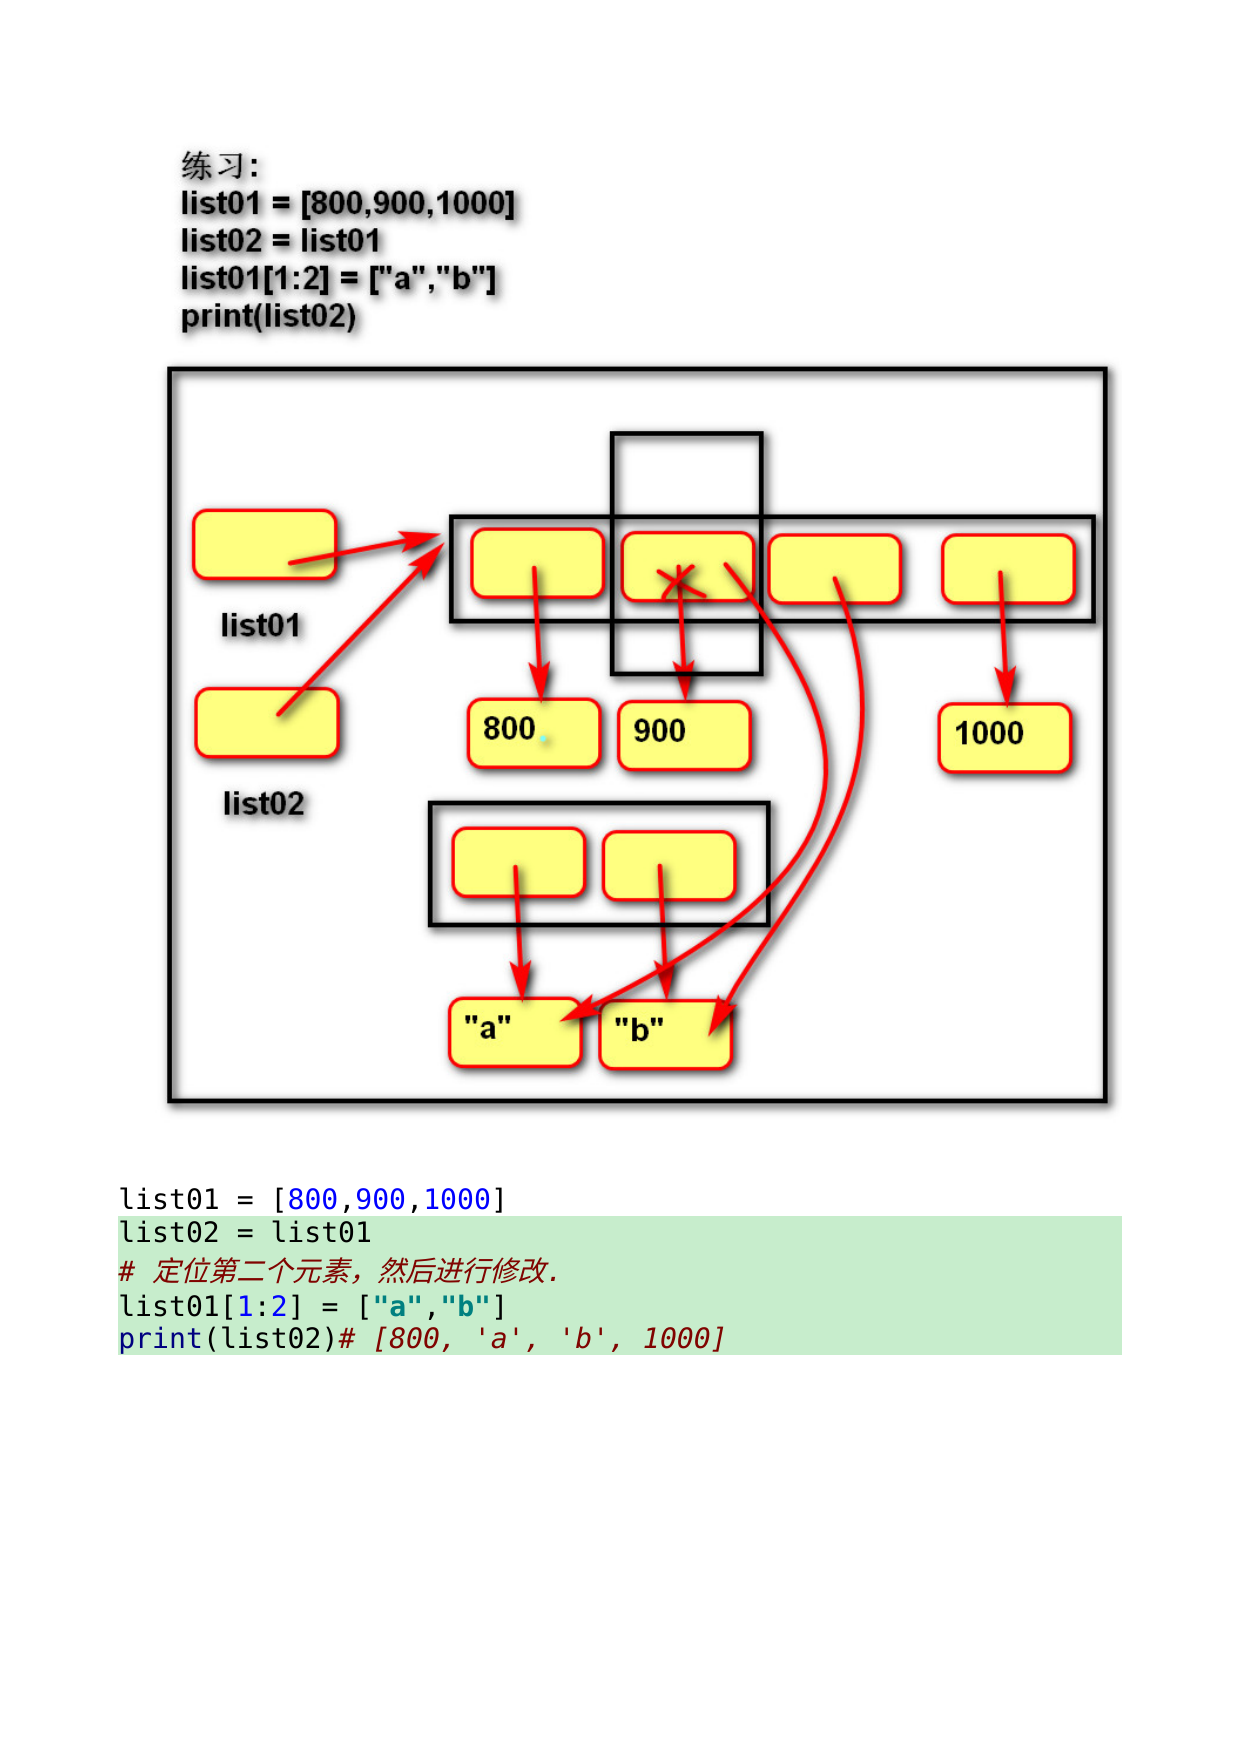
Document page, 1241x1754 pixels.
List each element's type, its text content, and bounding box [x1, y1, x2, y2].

text # 定位第二个元素，然后进行修改. [118, 1249, 1122, 1290]
text list02 = list01 [118, 1216, 1122, 1249]
text print(list02)# [800, 'a', 'b', 1000] [118, 1322, 1122, 1355]
text list01 = [800,900,1000] [118, 1184, 1122, 1216]
picture [118, 118, 1123, 1155]
text list01[1:2] = ["a","b"] [118, 1290, 1122, 1322]
